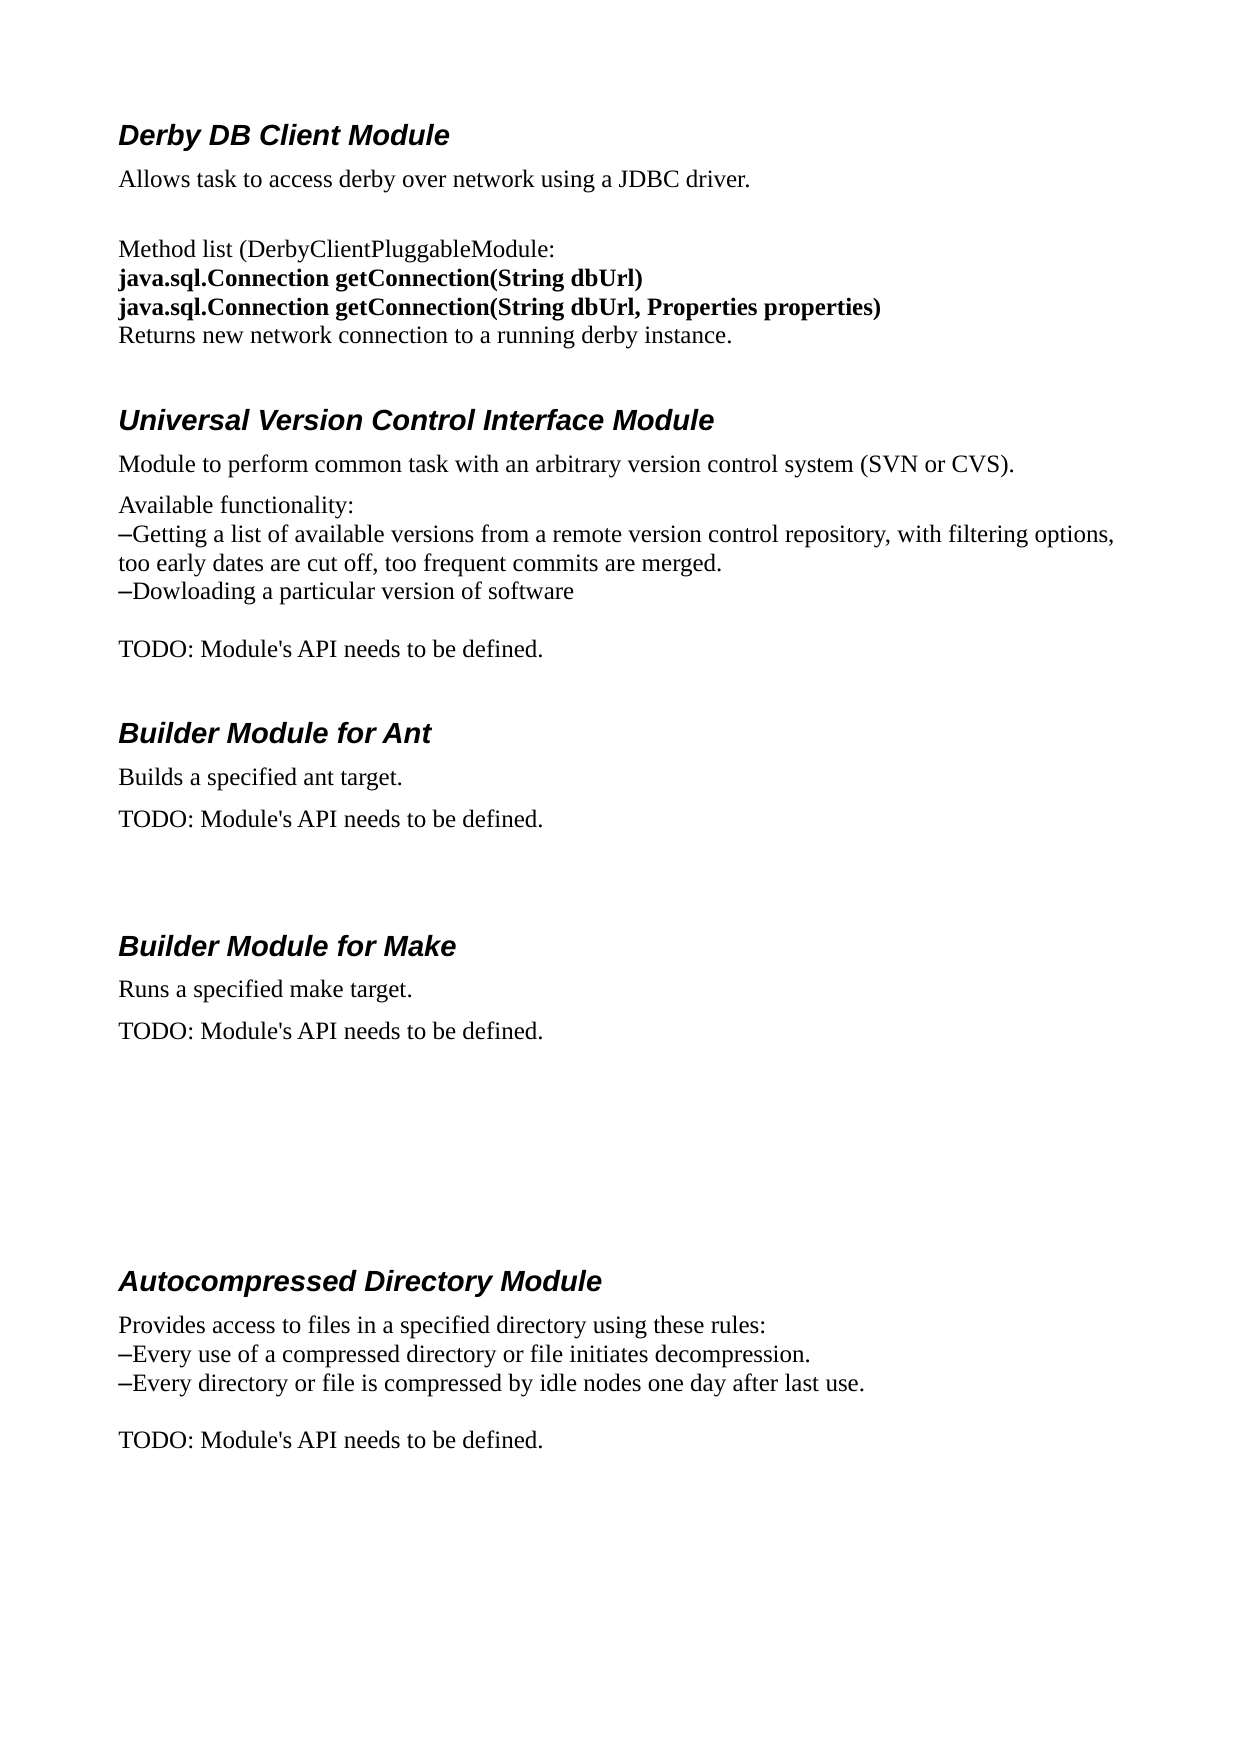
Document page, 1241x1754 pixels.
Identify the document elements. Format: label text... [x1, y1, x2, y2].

subtitle Builder Module for Make [118, 928, 1122, 962]
subtitle Builder Module for Ant [118, 716, 1122, 750]
text java.sql.Connection getConnection(String dbUrl) [118, 263, 1122, 292]
text TODO: Module's API needs to be defined. [118, 1016, 1122, 1044]
text TODO: Module's API needs to be defined. [118, 804, 1122, 832]
list Getting a list of available versions from a remote version control repository, with filtering options, too early dates are cut off, too frequent commits are merged. [118, 519, 1122, 576]
text java.sql.Connection getConnection(String dbUrl, Properties properties) [118, 292, 1122, 320]
text Builds a specified ant target. [118, 762, 1122, 791]
text TODO: Module's API needs to be defined. [118, 634, 1122, 663]
text Allows task to access derby over network using a JDBC driver. [118, 164, 1122, 193]
text Provides access to files in a specified directory using these rules: [118, 1310, 1122, 1339]
text Module to perform common task with an arbitrary version control system (SVN or CVS). [118, 449, 1122, 478]
subtitle Autocompressed Directory Module [118, 1264, 1122, 1298]
list Dowloading a particular version of software [118, 576, 1122, 605]
subtitle Derby DB Client Module [118, 118, 1122, 152]
text TODO: Module's API needs to be defined. [118, 1425, 1122, 1454]
text Method list (DerbyClientPluggableModule: [118, 234, 1122, 263]
list Available functionality: [118, 490, 1122, 519]
list Every use of a compressed directory or file initiates decompression. [118, 1339, 1122, 1368]
text Runs a specified make target. [118, 974, 1122, 1003]
subtitle Universal Version Control Interface Module [118, 403, 1122, 436]
list Every directory or file is compressed by idle nodes one day after last use. [118, 1368, 1122, 1397]
text Returns new network connection to a running derby instance. [118, 320, 1122, 349]
